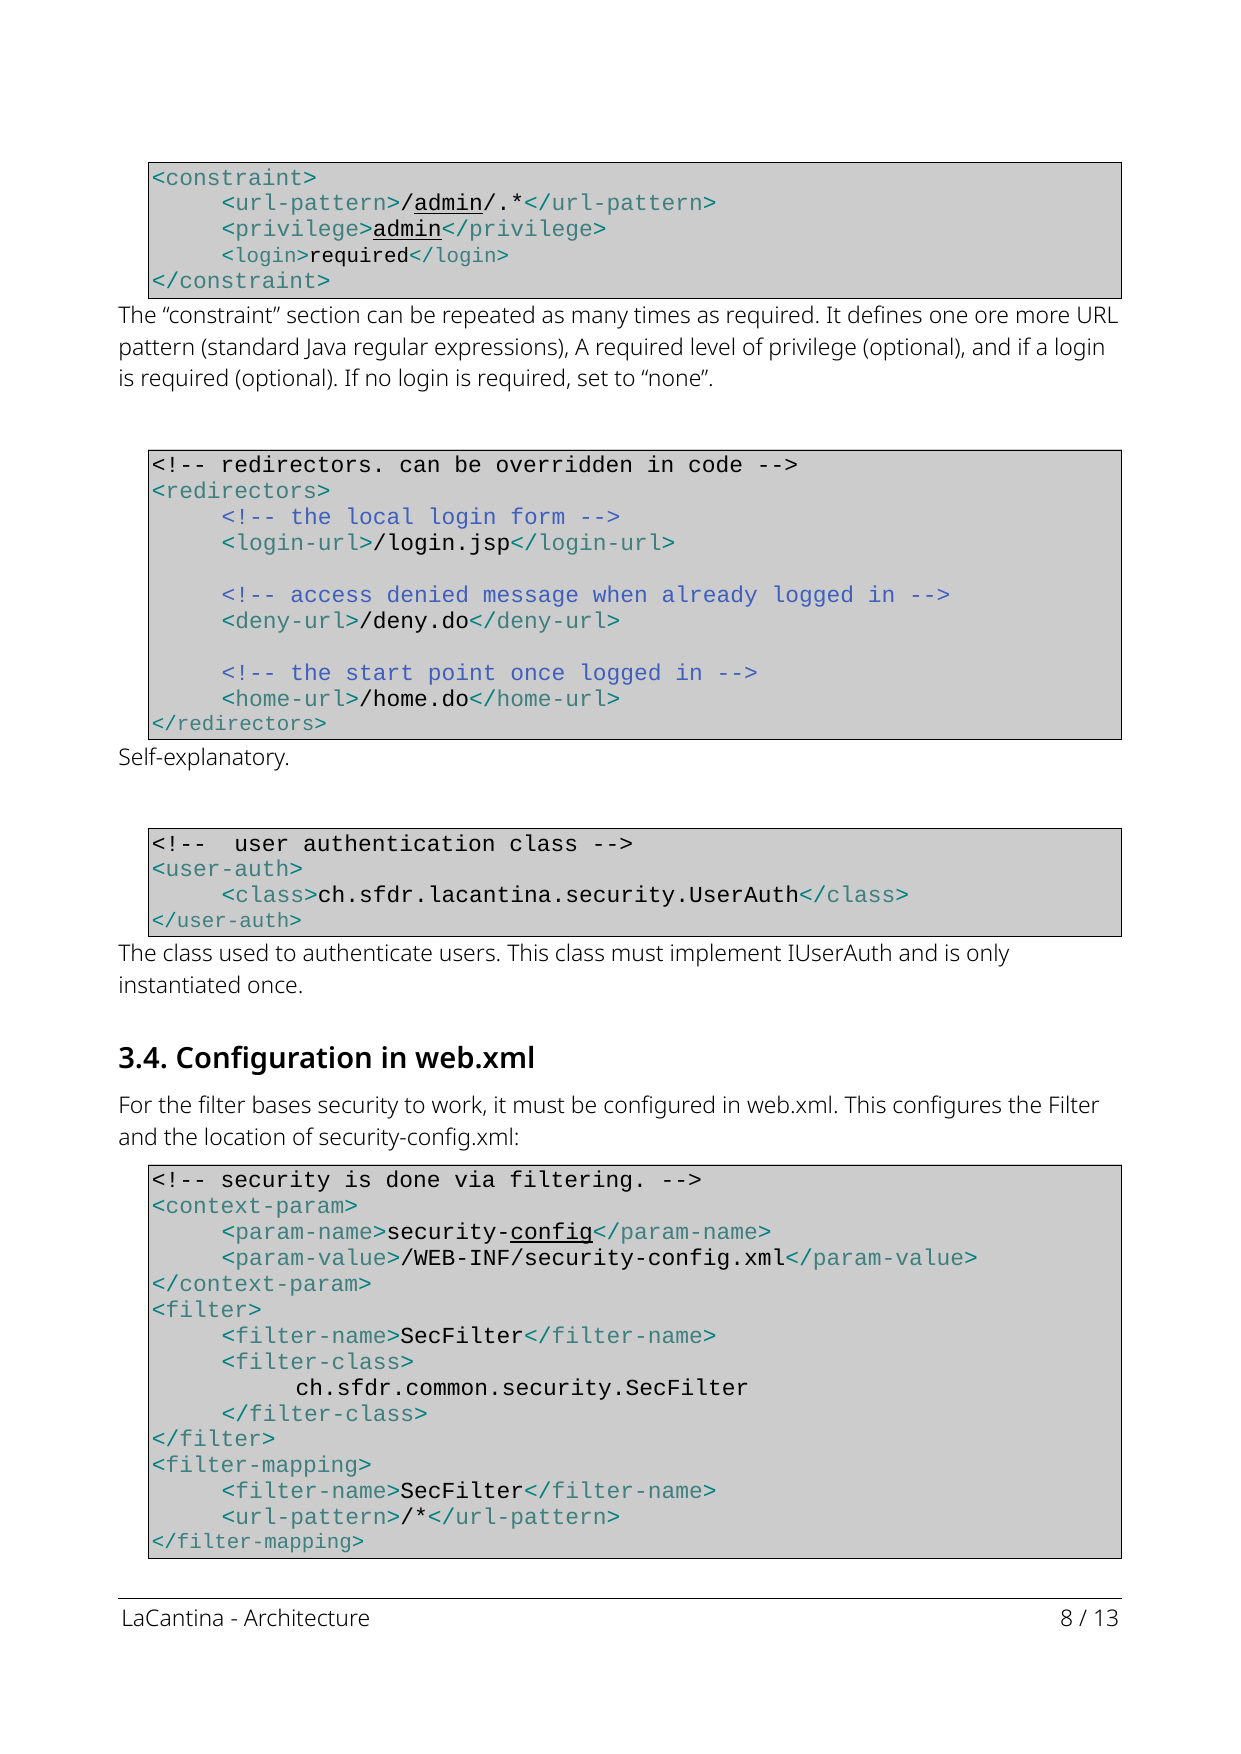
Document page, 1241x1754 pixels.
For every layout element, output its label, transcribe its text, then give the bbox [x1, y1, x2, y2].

text <filter> [149, 1294, 1121, 1320]
text <param-value>/WEB-INF/security-config.xml</param-value> [149, 1242, 1121, 1268]
text <deny-url>/deny.do</deny-url> [149, 605, 1121, 631]
text </context-param> [149, 1268, 1121, 1294]
text <!-- redirectors. can be overridden in code --> [149, 451, 1121, 475]
text <user-auth> [149, 854, 1121, 880]
text </user-auth> [149, 906, 1121, 936]
text <filter-name>SecFilter</filter-name> [149, 1320, 1121, 1346]
text ch.sfdr.common.security.SecFilter [149, 1372, 1121, 1398]
text <url-pattern>/*</url-pattern> [149, 1502, 1121, 1528]
text <login-url>/login.jsp</login-url> [149, 527, 1121, 553]
text </filter> [149, 1424, 1121, 1450]
text The class used to authenticate users. This class must implement IUserAuth and is only instantiated once. [118, 937, 1122, 1000]
text <redirectors> [149, 475, 1121, 501]
text </filter-mapping> [149, 1528, 1121, 1558]
text <!-- access denied message when already logged in --> [149, 579, 1121, 605]
text <!-- user authentication class --> [149, 829, 1121, 854]
text <context-param> [149, 1190, 1121, 1216]
text For the filter bases security to work, it must be configured in web.xml. This configures the Filter and the location of security-config.xml: [118, 1089, 1122, 1152]
text <!-- the local login form --> [149, 501, 1121, 527]
text <constraint> [149, 163, 1121, 188]
text </redirectors> [149, 709, 1121, 739]
subtitle Configuration in web.xml [118, 1037, 1122, 1077]
text <filter-class> [149, 1346, 1121, 1372]
text </constraint> [149, 266, 1121, 298]
text <!-- the start point once logged in --> [149, 657, 1121, 683]
text <privilege>admin</privilege> [149, 214, 1121, 240]
text <!-- security is done via filtering. --> [149, 1166, 1121, 1190]
text </filter-class> [149, 1398, 1121, 1424]
text <home-url>/home.do</home-url> [149, 683, 1121, 709]
text <filter-name>SecFilter</filter-name> [149, 1476, 1121, 1502]
text <login>required</login> [149, 240, 1121, 266]
text <param-name>security-config</param-name> [149, 1216, 1121, 1242]
text <filter-mapping> [149, 1450, 1121, 1476]
text The “constraint” section can be repeated as many times as required. It defines one ore more URL pattern (standard Java regular expressions), A required level of privilege (optional), and if a login is required (optional). If no login is required, set to “none”. [118, 299, 1122, 393]
text <class>ch.sfdr.lacantina.security.UserAuth</class> [149, 880, 1121, 906]
text Self-explanatory. [118, 740, 1122, 772]
text <url-pattern>/admin/.*</url-pattern> [149, 188, 1121, 214]
